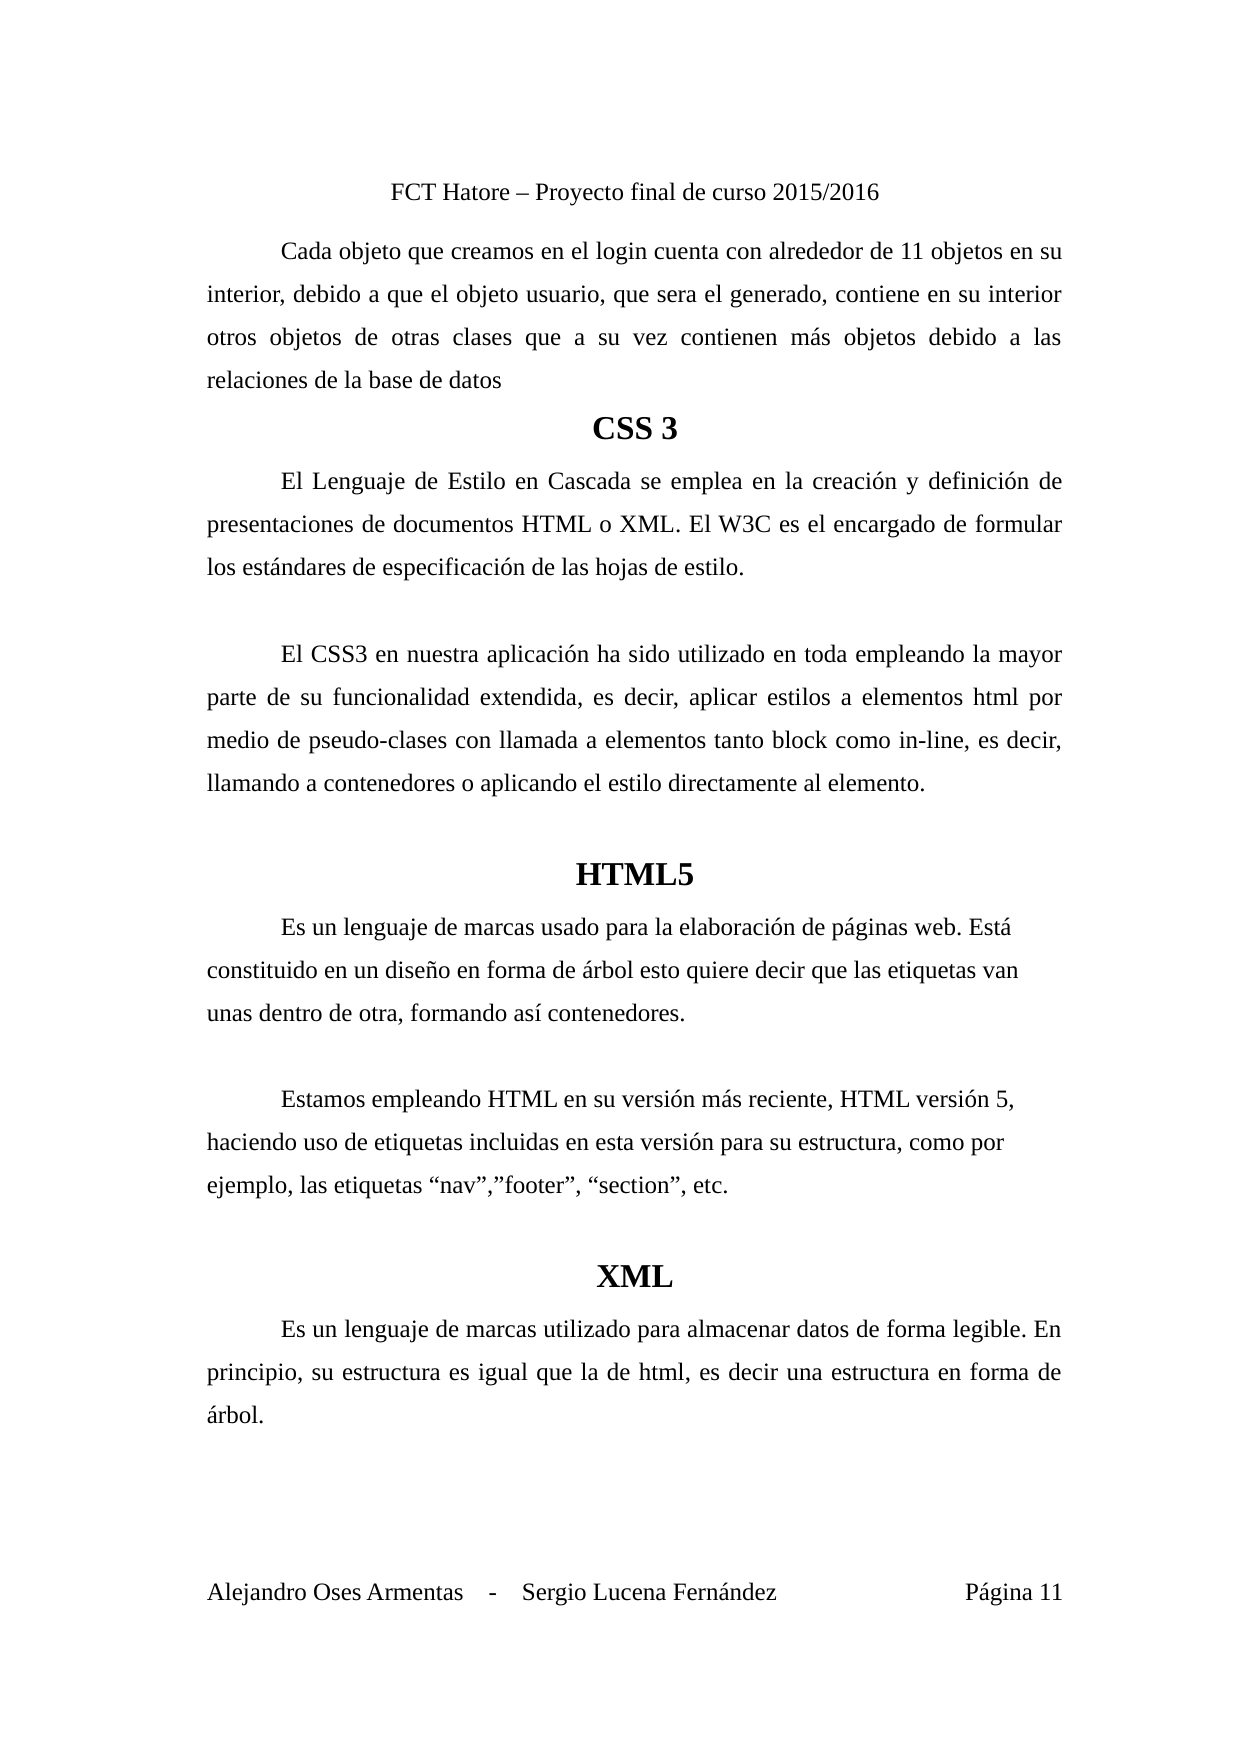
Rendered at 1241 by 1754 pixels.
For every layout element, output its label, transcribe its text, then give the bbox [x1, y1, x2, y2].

text El CSS3 en nuestra aplicación ha sido utilizado en toda empleando la mayor parte de su funcionalidad extendida, es decir, aplicar estilos a elementos html por medio de pseudo-clases con llamada a elementos tanto block como in-line, es decir, llamando a contenedores o aplicando el estilo directamente al elemento. [207, 639, 1063, 797]
text Es un lenguaje de marcas utilizado para almacenar datos de forma legible. En principio, su estructura es igual que la de html, es decir una estructura en forma de árbol. [207, 1314, 1063, 1429]
text CSS 3 [207, 409, 1063, 447]
text Es un lenguaje de marcas usado para la elaboración de páginas web. Está constituido en un diseño en forma de árbol esto quiere decir que las etiquetas van unas dentro de otra, formando así contenedores. [207, 912, 1063, 1027]
text HTML5 [207, 854, 1063, 893]
text Cada objeto que creamos en el login cuenta con alrededor de 11 objetos en su interior, debido a que el objeto usuario, que sera el generado, contiene en su interior otros objetos de otras clases que a su vez contienen más objetos debido a las relaciones de la base de datos [207, 236, 1063, 394]
text El Lenguaje de Estilo en Cascada se emplea en la creación y definición de presentaciones de documentos HTML o XML. El W3C es el encargado de formular los estándares de especificación de las hojas de estilo. [207, 466, 1063, 581]
text XML [207, 1257, 1063, 1295]
text Estamos empleando HTML en su versión más reciente, HTML versión 5, haciendo uso de etiquetas incluidas en esta versión para su estructura, como por ejemplo, las etiquetas “nav”,”footer”, “section”, etc. [207, 1084, 1063, 1199]
